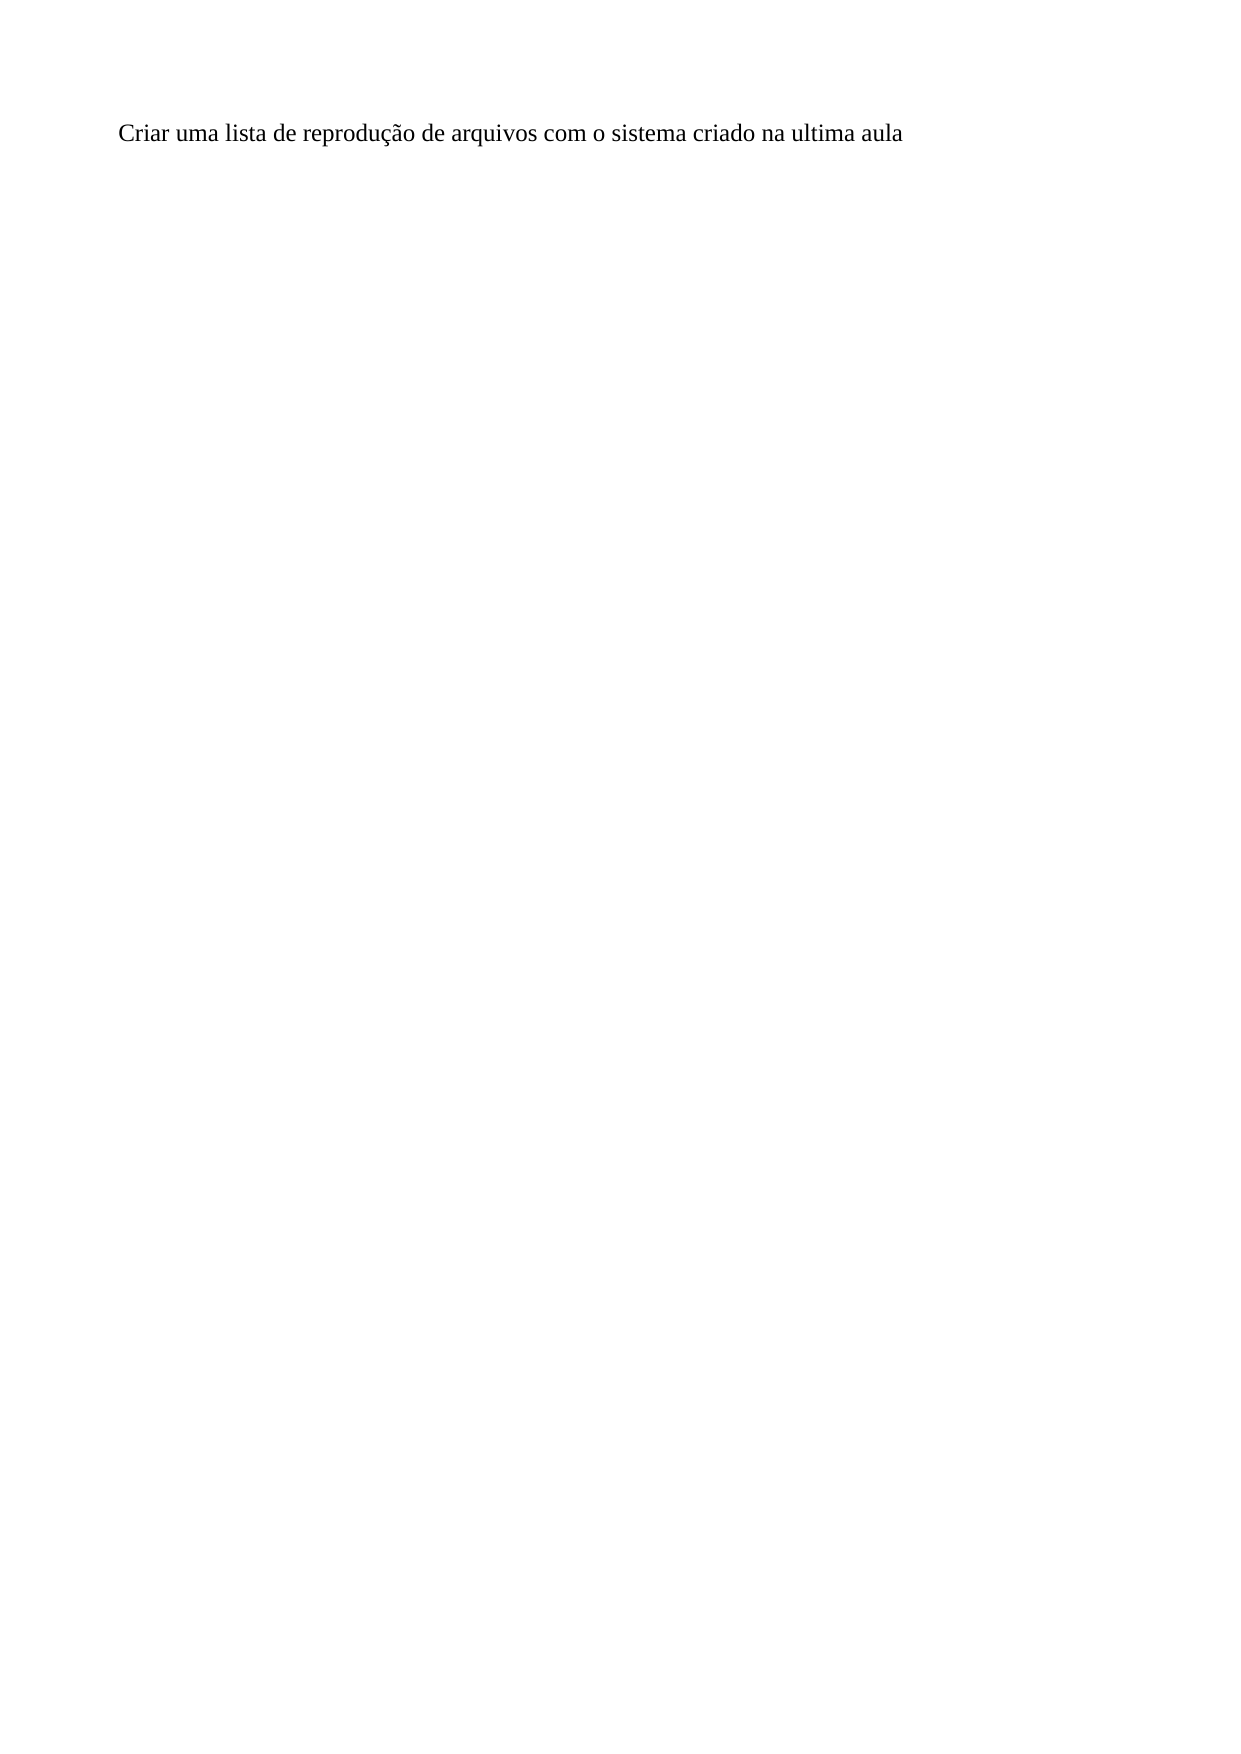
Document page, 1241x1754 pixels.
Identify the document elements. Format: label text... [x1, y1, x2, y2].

text Criar uma lista de reprodução de arquivos com o sistema criado na ultima aula [118, 118, 1122, 147]
